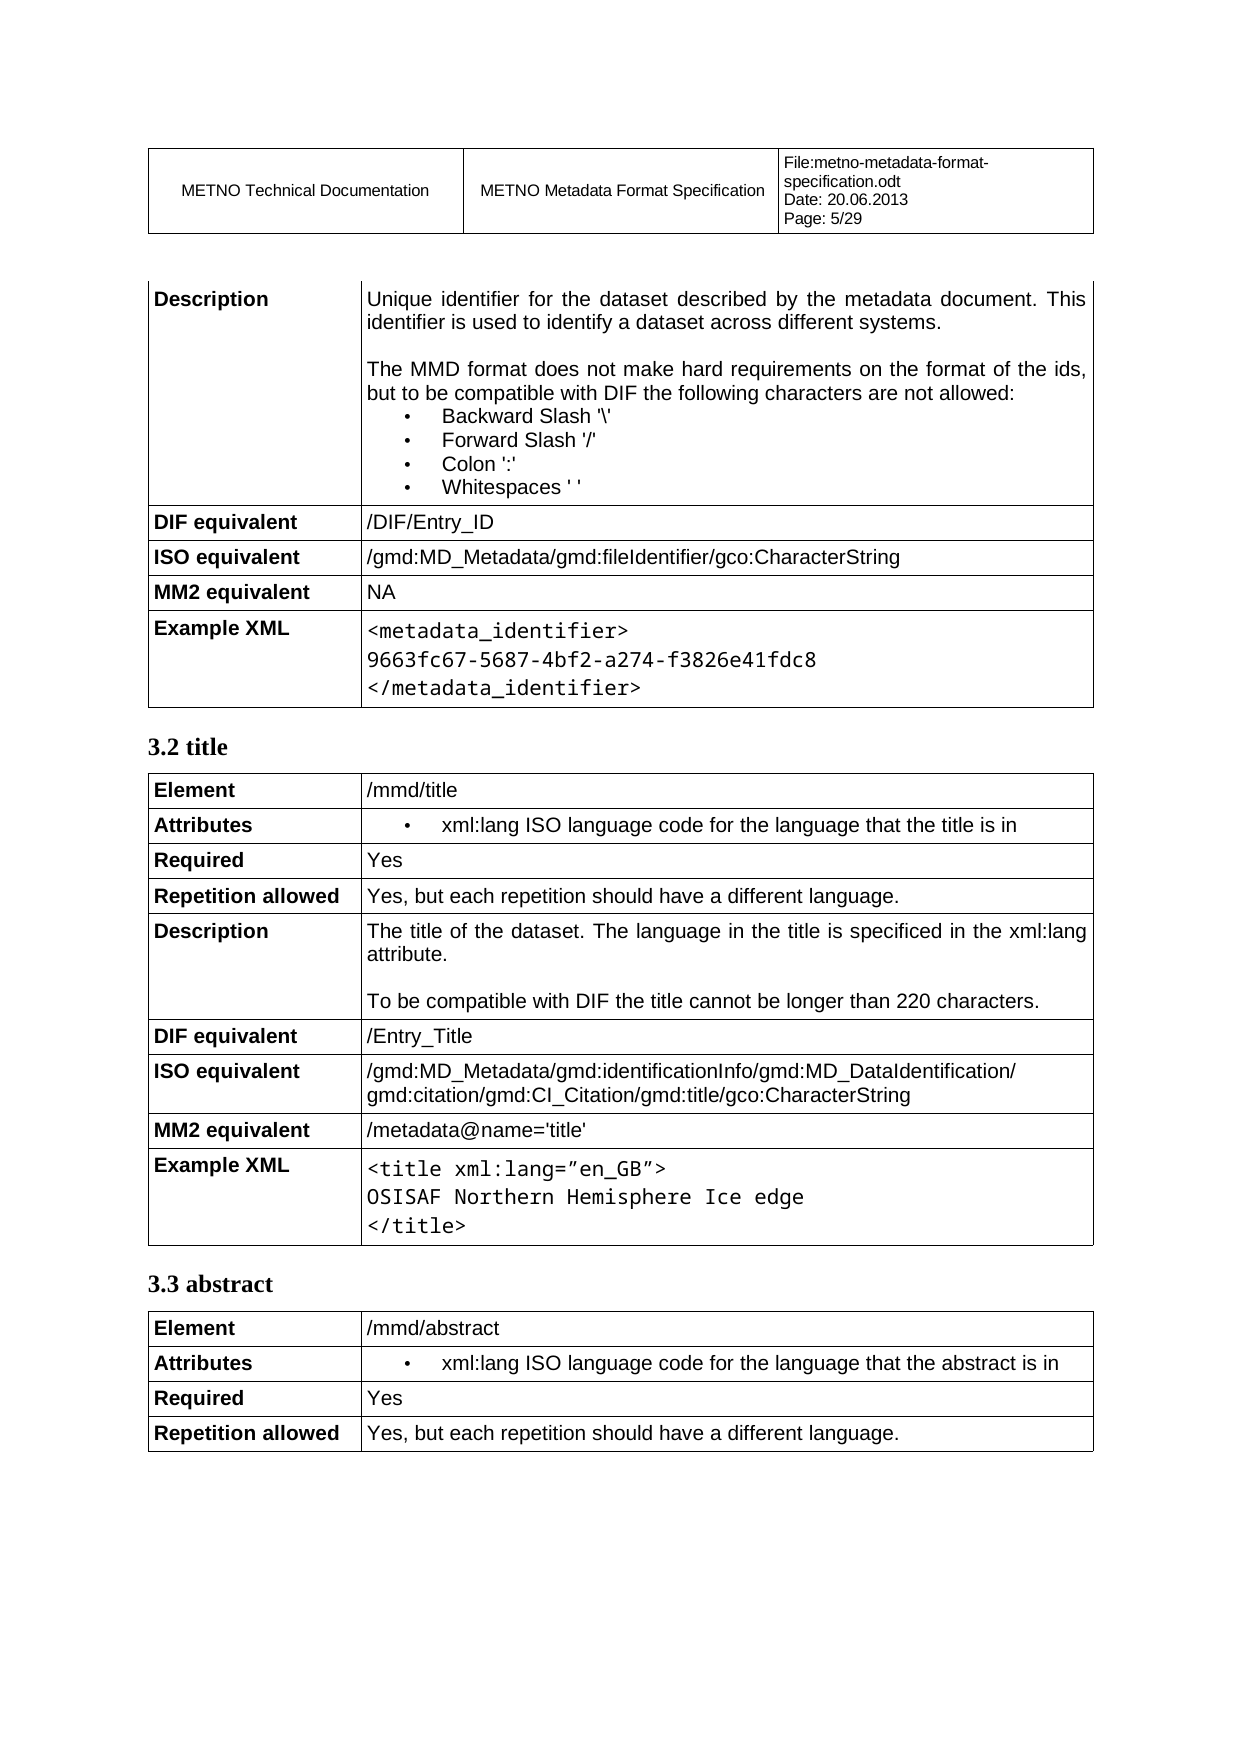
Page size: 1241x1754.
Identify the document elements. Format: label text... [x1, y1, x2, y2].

table_header /mmd/title [362, 774, 1093, 808]
table_header Element [149, 1312, 361, 1346]
table_cell MM2 equivalent [149, 576, 361, 610]
table_cell Repetition allowed [149, 1417, 361, 1451]
table_cell Required [149, 844, 361, 878]
table_cell Yes [362, 844, 1093, 878]
table_cell xml:lang ISO language code for the language that the title is in [362, 809, 1093, 843]
table_cell DIF equivalent [149, 506, 361, 540]
table_cell Required [149, 1382, 361, 1416]
table_cell /metadata@name='title' [362, 1114, 1093, 1148]
table_cell Description [149, 914, 361, 1019]
table_cell Attributes [149, 1347, 361, 1381]
table_cell Example XML [149, 1149, 361, 1245]
table_header Element [149, 774, 361, 808]
table_cell The title of the dataset. The language in the title is specificed in the xml:lang attribute. To be compatible with DIF the title cannot be longer than 220 characters. [362, 914, 1093, 1019]
table_header /mmd/abstract [362, 1312, 1093, 1346]
table_cell <metadata_identifier> 9663fc67-5687-4bf2-a274-f3826e41fdc8 </metadata_identifier> [362, 611, 1093, 707]
table_cell Yes [362, 1382, 1093, 1416]
table_cell /Entry_Title [362, 1020, 1093, 1054]
table_cell xml:lang ISO language code for the language that the abstract is in [362, 1347, 1093, 1381]
table_cell <title xml:lang=”en_GB”> OSISAF Northern Hemisphere Ice edge </title> [362, 1149, 1093, 1245]
table_cell Attributes [149, 809, 361, 843]
table_cell Description [149, 281, 361, 505]
table_cell Yes, but each repetition should have a different language. [362, 1417, 1093, 1451]
table_cell /gmd:MD_Metadata/gmd:fileIdentifier/gco:CharacterString [362, 541, 1093, 575]
table_cell MM2 equivalent [149, 1114, 361, 1148]
table_cell NA [362, 576, 1093, 610]
subtitle abstract [148, 1270, 1093, 1298]
table_cell Example XML [149, 611, 361, 707]
table_cell Yes, but each repetition should have a different language. [362, 879, 1093, 913]
table_cell /gmd:MD_Metadata/gmd:identificationInfo/gmd:MD_DataIdentification/gmd:citation/gmd:CI_Citation/gmd:title/gco:CharacterString [362, 1055, 1093, 1113]
table_cell /DIF/Entry_ID [362, 506, 1093, 540]
table_cell Repetition allowed [149, 879, 361, 913]
table_cell ISO equivalent [149, 1055, 361, 1113]
table_cell Unique identifier for the dataset described by the metadata document. This identifier is used to identify a dataset across different systems. The MMD format does not make hard requirements on the format of the ids, but to be compatible with DIF the following characters are not allowed: Backward Slash '\' Forward Slash '/' Colon ':' Whitespaces ' ' [362, 281, 1093, 505]
subtitle title [148, 732, 1093, 760]
table_cell ISO equivalent [149, 541, 361, 575]
table_cell DIF equivalent [149, 1020, 361, 1054]
